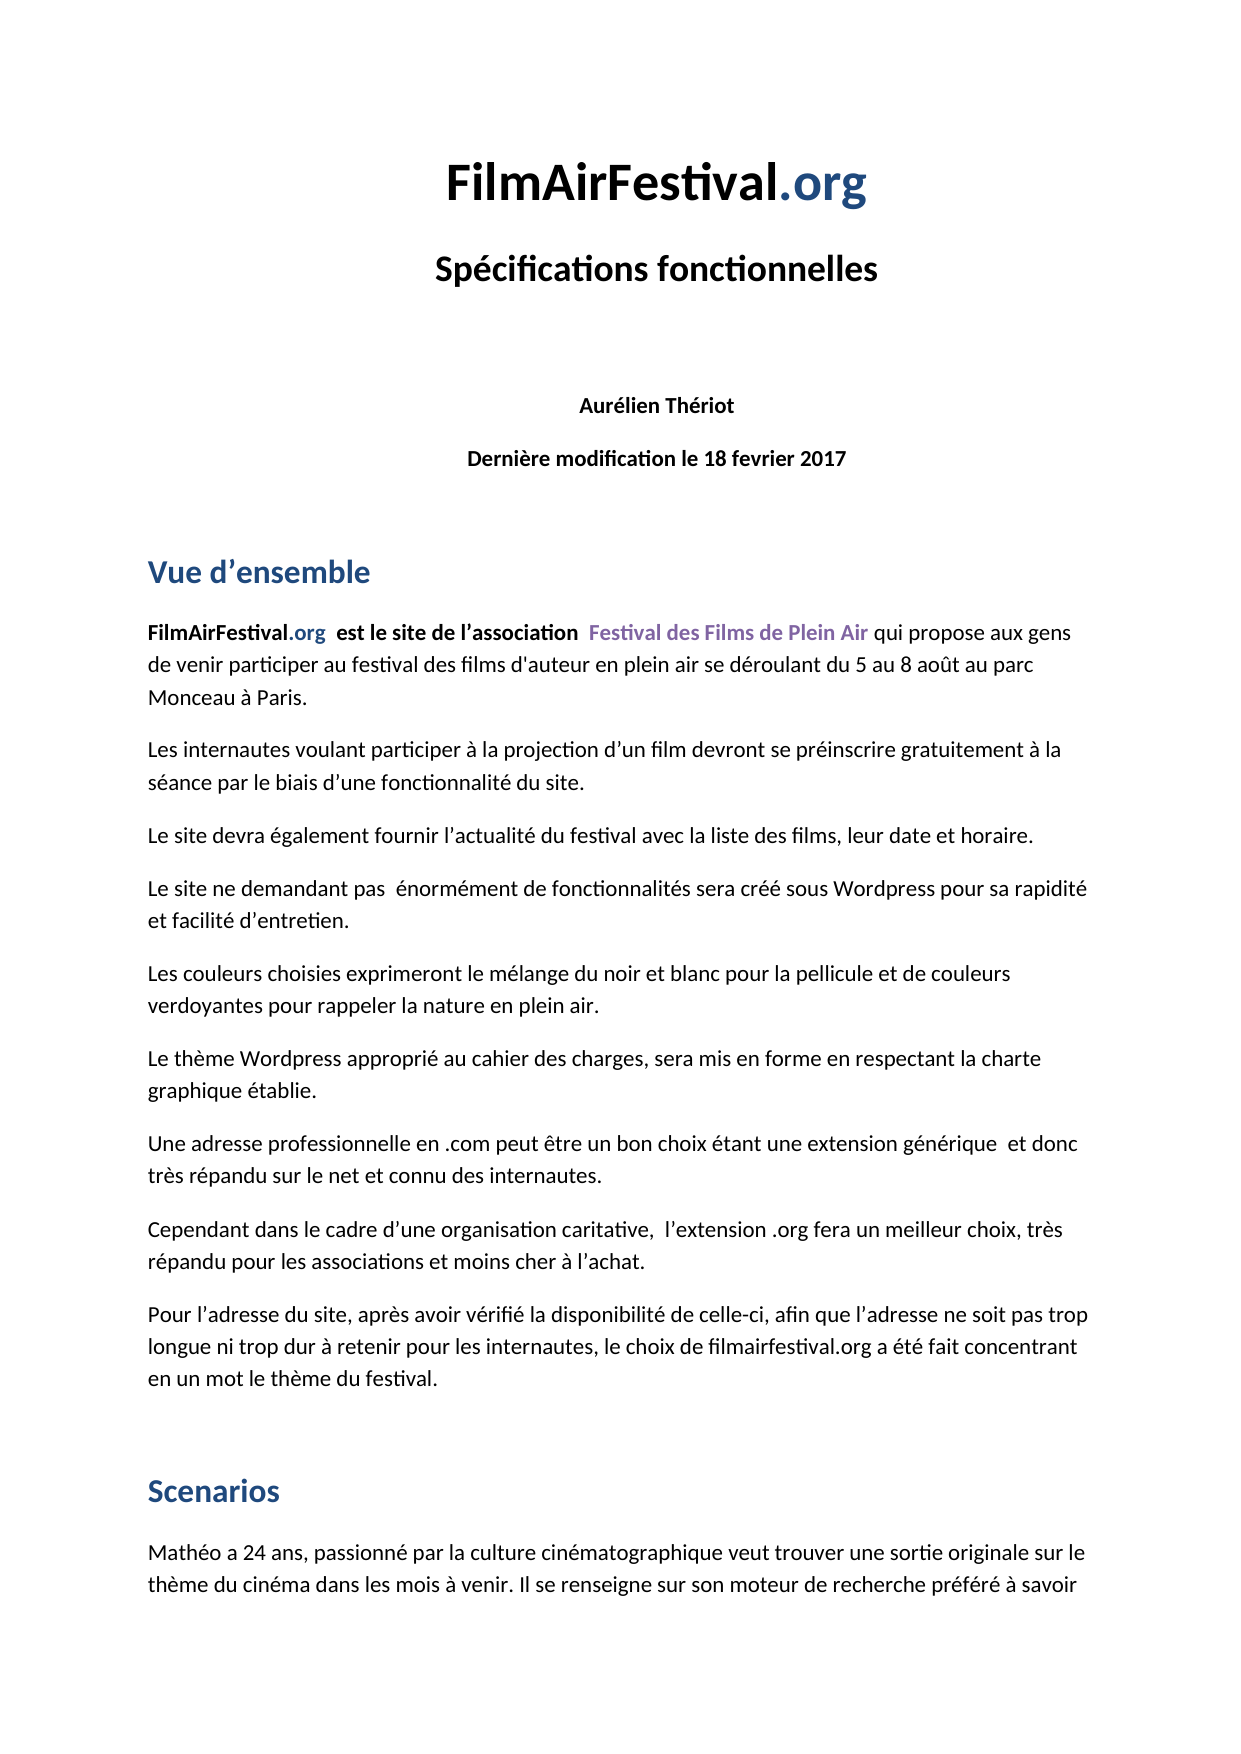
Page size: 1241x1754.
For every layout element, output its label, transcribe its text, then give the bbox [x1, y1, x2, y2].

text Scenarios [148, 1470, 1093, 1511]
text Vue d’ensemble [148, 551, 1093, 591]
text Les couleurs choisies exprimeront le mélange du noir et blanc pour la pellicule et de couleurs verdoyantes pour rappeler la nature en plein air. [148, 959, 1093, 1019]
text FilmAirFestival.org est le site de l’association Festival des Films de Plein Air qui propose aux gens de venir participer au festival des films d'auteur en plein air se déroulant du 5 au 8 août au parc Monceau à Paris. [148, 618, 1093, 711]
text Une adresse professionnelle en .com peut être un bon choix étant une extension générique et donc très répandu sur le net et connu des internautes. [148, 1129, 1093, 1190]
text Mathéo a 24 ans, passionné par la culture cinématographique veut trouver une sortie originale sur le thème du cinéma dans les mois à venir. Il se renseigne sur son moteur de recherche préféré à savoir [148, 1538, 1093, 1598]
text Spécifications fonctionnelles [221, 244, 1093, 290]
text Le thème Wordpress approprié au cahier des charges, sera mis en forme en respectant la charte graphique établie. [148, 1044, 1093, 1104]
text Dernière modification le 18 fevrier 2017 [221, 444, 1093, 473]
text Pour l’adresse du site, après avoir vérifié la disponibilité de celle-ci, afin que l’adresse ne soit pas trop longue ni trop dur à retenir pour les internautes, le choix de filmairfestival.org a été fait concentrant en un mot le thème du festival. [148, 1300, 1093, 1392]
text Aurélien Thériot [221, 392, 1093, 419]
text Cependant dans le cadre d’une organisation caritative, l’extension .org fera un meilleur choix, très répandu pour les associations et moins cher à l’achat. [148, 1215, 1093, 1275]
text Le site devra également fournir l’actualité du festival avec la liste des films, leur date et horaire. [148, 821, 1093, 849]
text Le site ne demandant pas énormément de fonctionnalités sera créé sous Wordpress pour sa rapidité et facilité d’entretien. [148, 874, 1093, 934]
text Les internautes voulant participer à la projection d’un film devront se préinscrire gratuitement à la séance par le biais d’une fonctionnalité du site. [148, 736, 1093, 796]
text FilmAirFestival.org [221, 148, 1093, 214]
